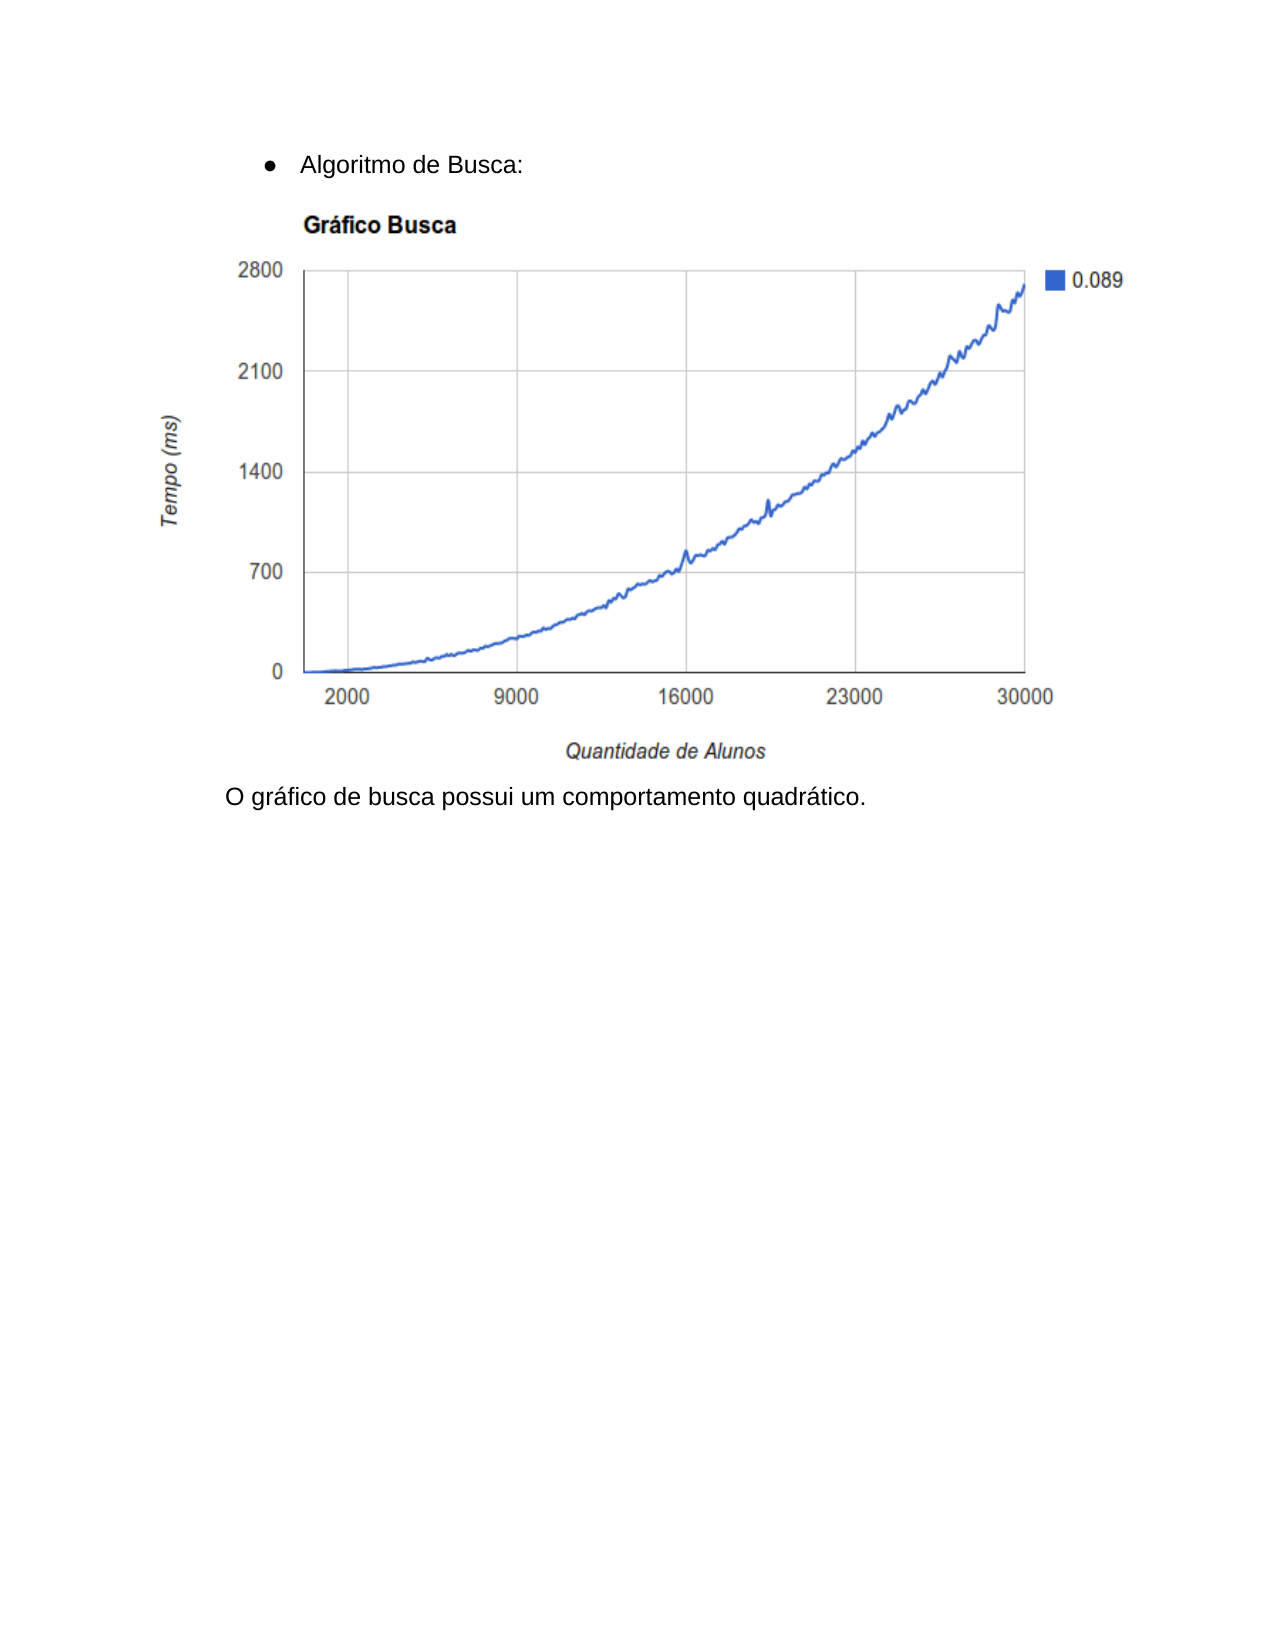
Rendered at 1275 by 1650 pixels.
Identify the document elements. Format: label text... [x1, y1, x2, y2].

picture [140, 183, 1135, 778]
list Algoritmo de Busca: [225, 150, 1125, 179]
list O gráfico de busca possui um comportamento quadrático. [225, 778, 1125, 811]
